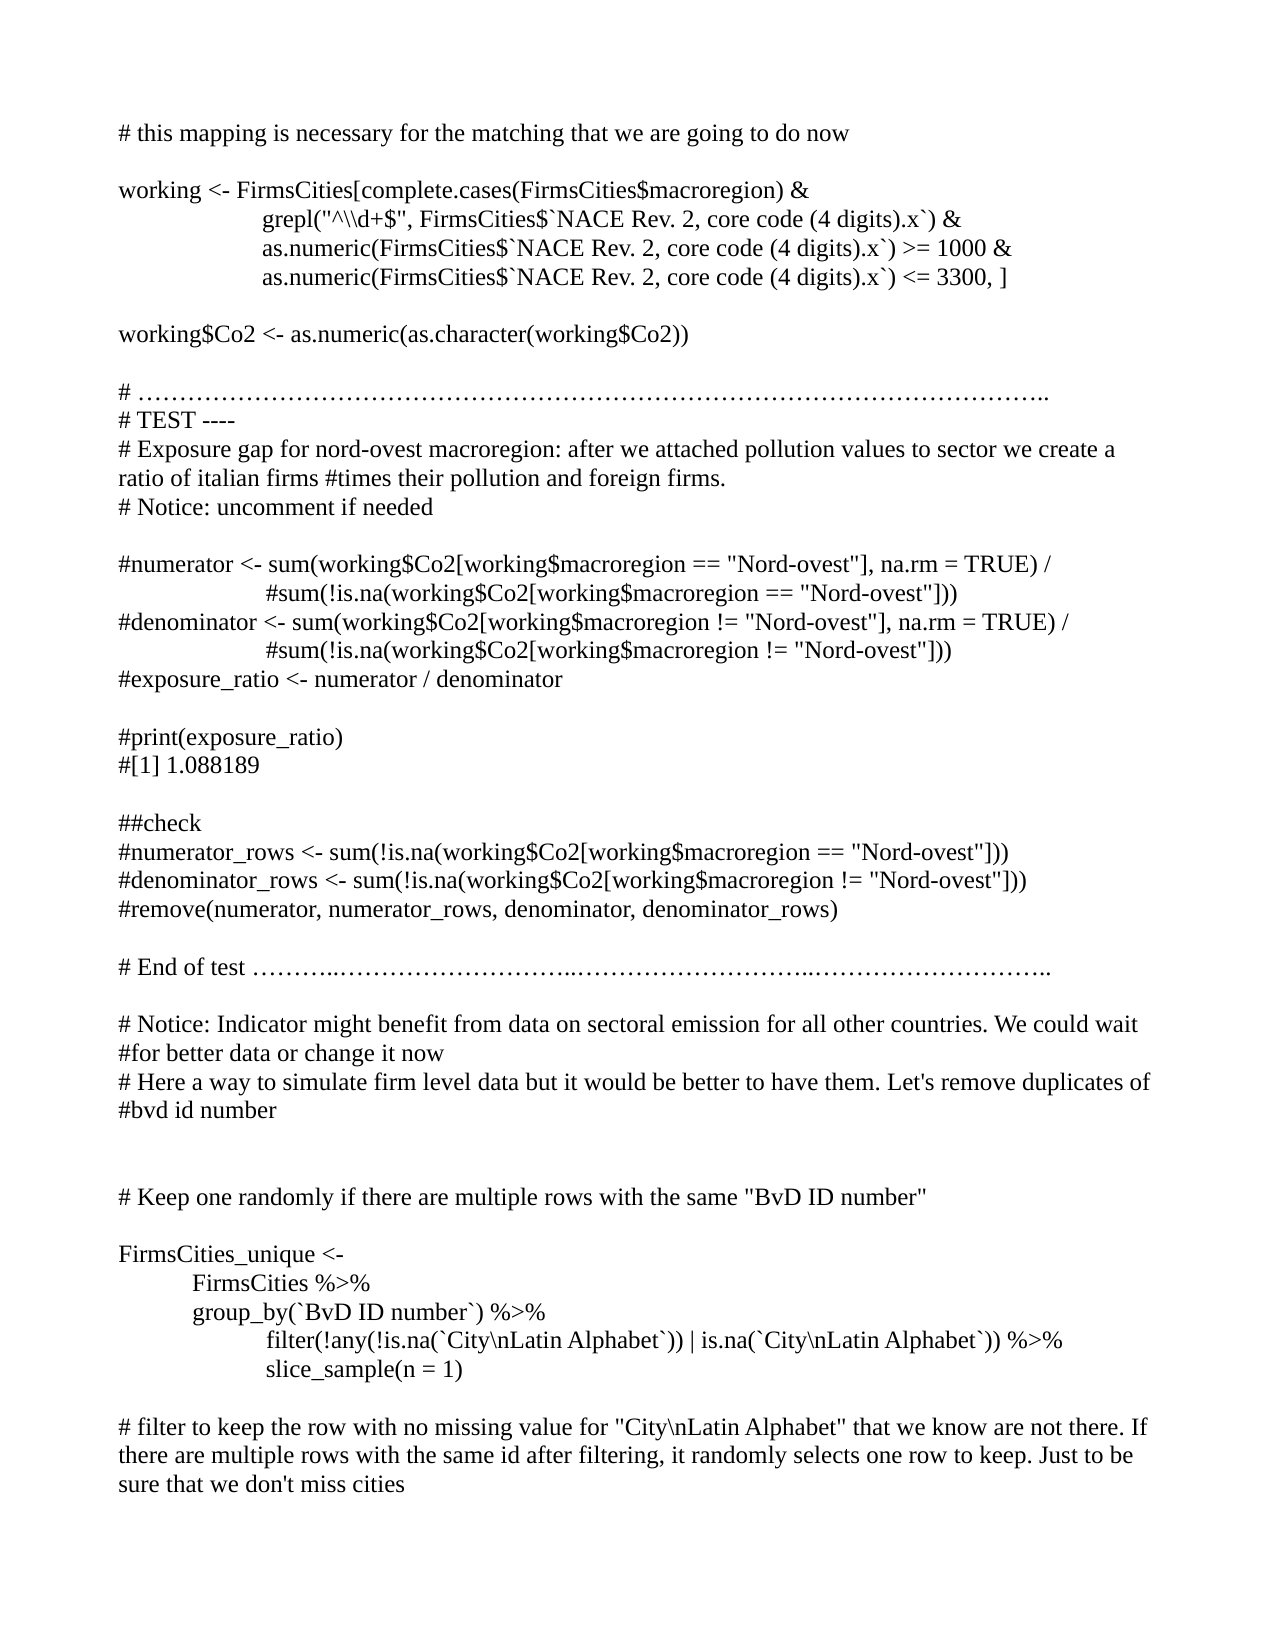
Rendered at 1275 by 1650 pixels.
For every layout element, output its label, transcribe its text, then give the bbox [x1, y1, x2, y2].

text #exposure_ratio <- numerator / denominator [118, 664, 1157, 693]
text # ……………………………………………………………………………………………….. [118, 377, 1157, 406]
text #print(exposure_ratio) [118, 722, 1157, 751]
text # TEST ---- [118, 406, 1157, 434]
text #sum(!is.na(working$Co2[working$macroregion == "Nord-ovest"])) [192, 578, 1157, 607]
text # Notice: Indicator might benefit from data on sectoral emission for all other countries. We could wait #for better data or change it now [118, 1009, 1157, 1067]
text # End of test ………..………………………..………………………..……………………….. [118, 952, 1157, 981]
text # this mapping is necessary for the matching that we are going to do now [118, 118, 1157, 147]
text FirmsCities %>% [118, 1268, 1157, 1297]
text grepl("^\\d+$", FirmsCities$`NACE Rev. 2, core code (4 digits).x`) & [118, 204, 1157, 233]
text FirmsCities_unique <- [118, 1239, 1157, 1268]
text working <- FirmsCities[complete.cases(FirmsCities$macroregion) & [118, 176, 1157, 204]
text # filter to keep the row with no missing value for "City\nLatin Alphabet" that we know are not there. If there are multiple rows with the same id after filtering, it randomly selects one row to keep. Just to be sure that we don't miss cities [118, 1412, 1157, 1498]
text as.numeric(FirmsCities$`NACE Rev. 2, core code (4 digits).x`) <= 3300, ] [118, 262, 1157, 291]
text group_by(`BvD ID number`) %>% [118, 1297, 1157, 1326]
text as.numeric(FirmsCities$`NACE Rev. 2, core code (4 digits).x`) >= 1000 & [118, 233, 1157, 262]
text #remove(numerator, numerator_rows, denominator, denominator_rows) [118, 894, 1157, 923]
text slice_sample(n = 1) [192, 1354, 1157, 1383]
text #numerator_rows <- sum(!is.na(working$Co2[working$macroregion == "Nord-ovest"])) [118, 837, 1157, 866]
text #denominator <- sum(working$Co2[working$macroregion != "Nord-ovest"], na.rm = TRUE) / [118, 607, 1157, 636]
text #denominator_rows <- sum(!is.na(working$Co2[working$macroregion != "Nord-ovest"])) [118, 866, 1157, 894]
text #[1] 1.088189 [118, 751, 1157, 779]
text ##check [118, 808, 1157, 837]
text # Here a way to simulate firm level data but it would be better to have them. Let's remove duplicates of #bvd id number [118, 1067, 1157, 1124]
text # Exposure gap for nord-ovest macroregion: after we attached pollution values to sector we create a ratio of italian firms #times their pollution and foreign firms. [118, 434, 1157, 492]
text working$Co2 <- as.numeric(as.character(working$Co2)) [118, 319, 1157, 348]
text #sum(!is.na(working$Co2[working$macroregion != "Nord-ovest"])) [192, 636, 1157, 664]
text # Keep one randomly if there are multiple rows with the same "BvD ID number" [118, 1182, 1157, 1211]
text #numerator <- sum(working$Co2[working$macroregion == "Nord-ovest"], na.rm = TRUE) / [118, 549, 1157, 578]
text filter(!any(!is.na(`City\nLatin Alphabet`)) | is.na(`City\nLatin Alphabet`)) %>% [118, 1326, 1157, 1354]
text # Notice: uncomment if needed [118, 492, 1157, 521]
